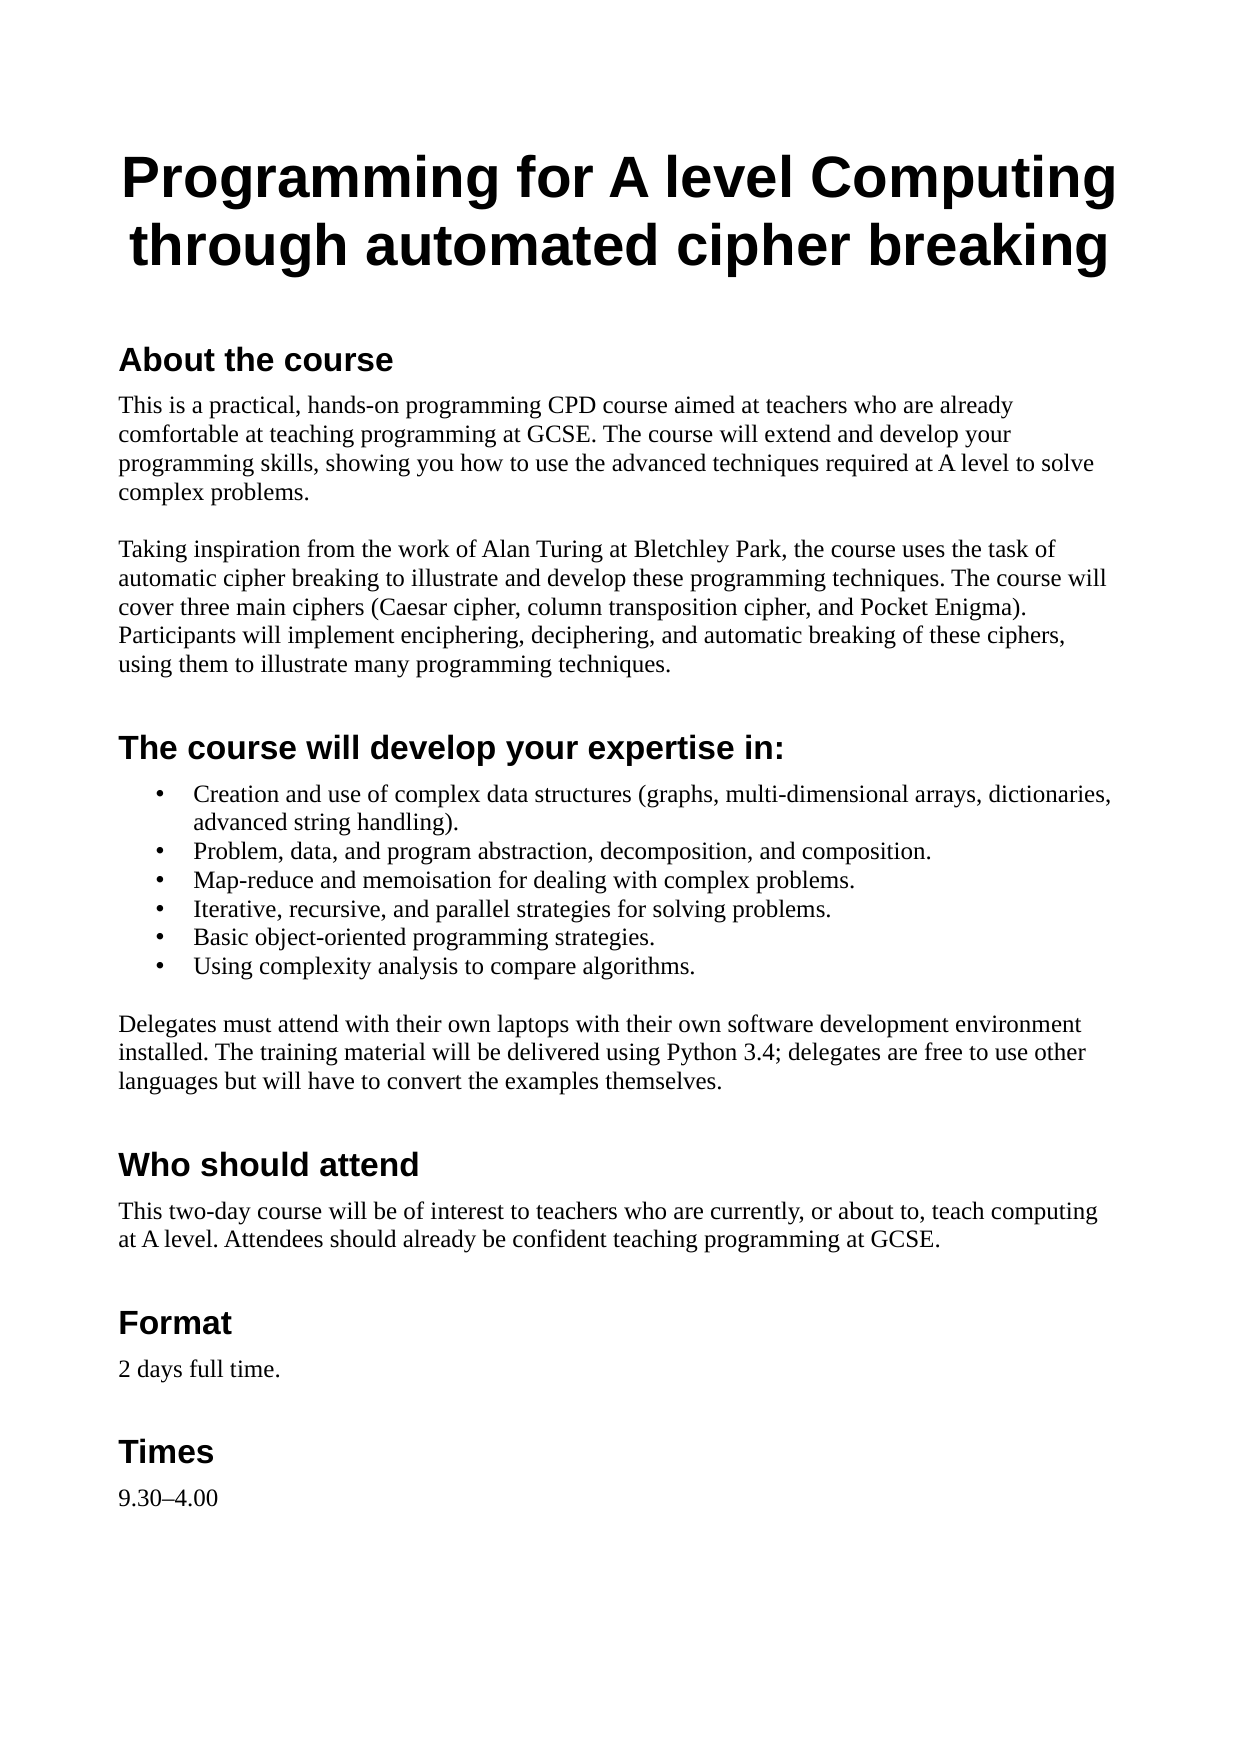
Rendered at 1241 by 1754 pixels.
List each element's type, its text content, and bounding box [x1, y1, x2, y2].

list Using complexity analysis to compare algorithms. [156, 951, 1122, 980]
subtitle Format [118, 1303, 1122, 1341]
text 2 days full time. [118, 1354, 1122, 1383]
list Basic object-oriented programming strategies. [156, 922, 1122, 951]
text Delegates must attend with their own laptops with their own software development environment installed. The training material will be delivered using Python 3.4; delegates are free to use other languages but will have to convert the examples themselves. [118, 1009, 1122, 1095]
text 9.30–4.00 [118, 1483, 1122, 1512]
subtitle The course will develop your expertise in: [118, 728, 1122, 766]
subtitle About the course [118, 339, 1122, 378]
subtitle Who should attend [118, 1144, 1122, 1183]
list Map-reduce and memoisation for dealing with complex problems. [156, 865, 1122, 894]
title Programming for A level Computing through automated cipher breaking [118, 143, 1122, 277]
list Iterative, recursive, and parallel strategies for solving problems. [156, 894, 1122, 922]
list Problem, data, and program abstraction, decomposition, and composition. [156, 836, 1122, 865]
text Taking inspiration from the work of Alan Turing at Bletchley Park, the course uses the task of automatic cipher breaking to illustrate and develop these programming techniques. The course will cover three main ciphers (Caesar cipher, column transposition cipher, and Pocket Enigma). Participants will implement enciphering, deciphering, and automatic breaking of these ciphers, using them to illustrate many programming techniques. [118, 534, 1122, 678]
text This is a practical, hands-on programming CPD course aimed at teachers who are already comfortable at teaching programming at GCSE. The course will extend and develop your programming skills, showing you how to use the advanced techniques required at A level to solve complex problems. [118, 391, 1122, 506]
list Creation and use of complex data structures (graphs, multi-dimensional arrays, dictionaries, advanced string handling). [156, 779, 1122, 836]
text This two-day course will be of interest to teachers who are currently, or about to, teach computing at A level. Attendees should already be confident teaching programming at GCSE. [118, 1196, 1122, 1253]
subtitle Times [118, 1432, 1122, 1471]
